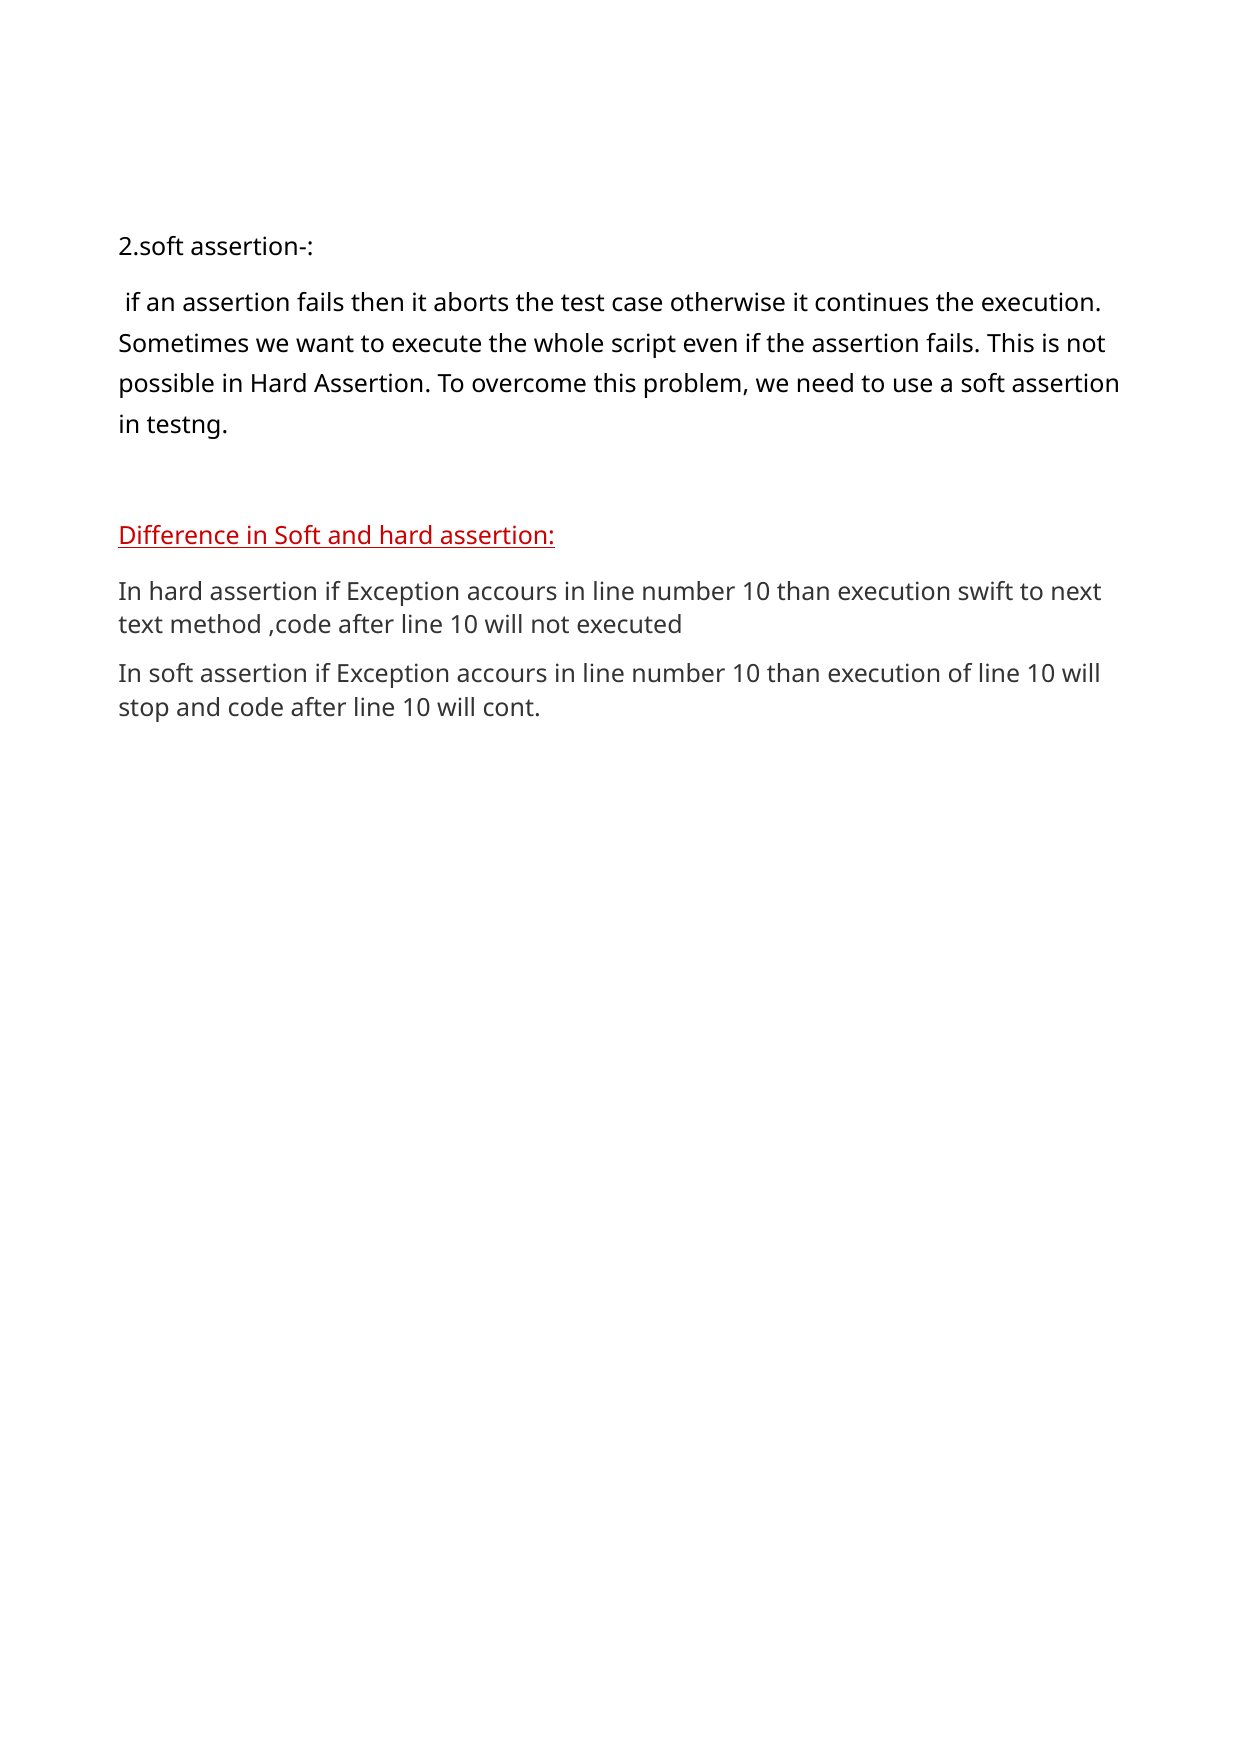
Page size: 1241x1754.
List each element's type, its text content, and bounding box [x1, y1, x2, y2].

text In soft assertion if Exception accours in line number 10 than execution of line 10 will stop and code after line 10 will cont. [118, 656, 1122, 724]
text 2.soft assertion-: [118, 229, 1122, 263]
text In hard assertion if Exception accours in line number 10 than execution swift to next text method ,code after line 10 will not executed [118, 573, 1122, 641]
text if an assertion fails then it aborts the test case otherwise it continues the execution. Sometimes we want to execute the whole script even if the assertion fails. This is not possible in Hard Assertion. To overcome this problem, we need to use a soft assertion in testng. [118, 284, 1122, 441]
text Difference in Soft and hard assertion: [118, 518, 1122, 552]
